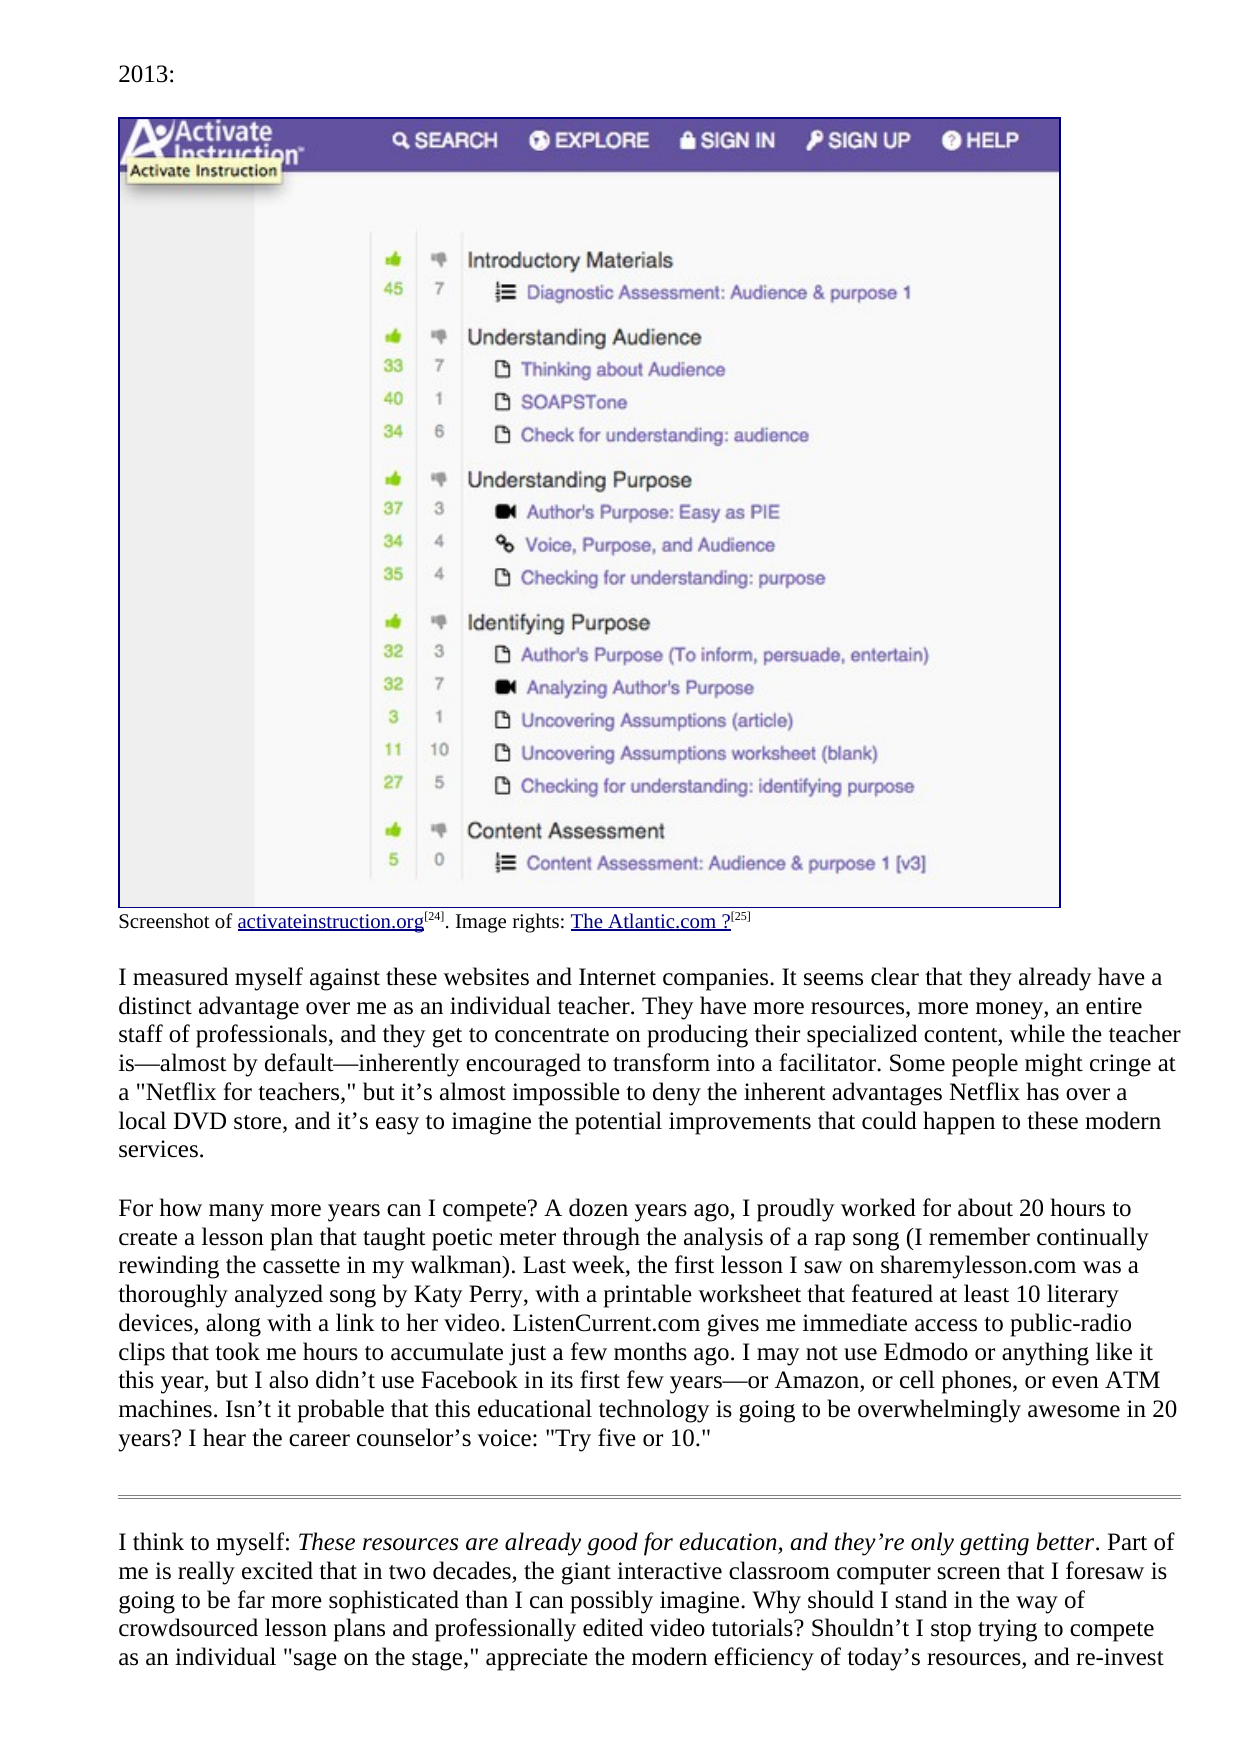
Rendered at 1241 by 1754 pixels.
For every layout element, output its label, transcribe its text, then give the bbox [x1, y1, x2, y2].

picture [120, 119, 1059, 907]
text For how many more years can I compete? A dozen years ago, I proudly worked for about 20 hours to create a lesson plan that taught poetic meter through the analysis of a rap song (I remember continually rewinding the cassette in my walkman). Last week, the first lesson I saw on sharemylesson.com was a thoroughly analyzed song by Katy Perry, with a printable worksheet that featured at least 10 literary devices, along with a link to her video. ListenCurrent.com gives me immediate access to public-radio clips that took me hours to accumulate just a few months ago. I may not use Edmodo or anything like it this year, but I also didn’t use Facebook in its first few years—or Amazon, or cell phones, or even ATM machines. Isn’t it probable that this educational technology is going to be overwhelmingly awesome in 20 years? I hear the career counselor’s voice: "Try five or 10." [118, 1193, 1181, 1452]
text I think to myself: These resources are already good for education, and they’re only getting better. Part of me is really excited that in two decades, the giant interactive classroom computer screen that I foresaw is going to be far more sophisticated than I can possibly imagine. Why should I stand in the way of crowdsourced lesson plans and professionally edited video tutorials? Shouldn’t I stop trying to compete as an individual "sage on the stage," appreciate the modern efficiency of today’s resources, and re-invest [118, 1527, 1181, 1671]
text 2013: [118, 59, 1181, 88]
text I measured myself against these websites and Internet companies. It seems clear that they already have a distinct advantage over me as an individual teacher. They have more resources, more money, an entire staff of professionals, and they get to concentrate on producing their specialized content, while the teacher is—almost by default—inherently encouraged to transform into a facilitator. Some people might cringe at a "Netflix for teachers," but it’s almost impossible to deny the inherent advantages Netflix has over a local DVD store, and it’s easy to imagine the potential improvements that could happen to these modern services. [118, 962, 1181, 1163]
text Screenshot of activateinstruction.org. Image rights: The Atlantic.com ? [118, 117, 1181, 933]
